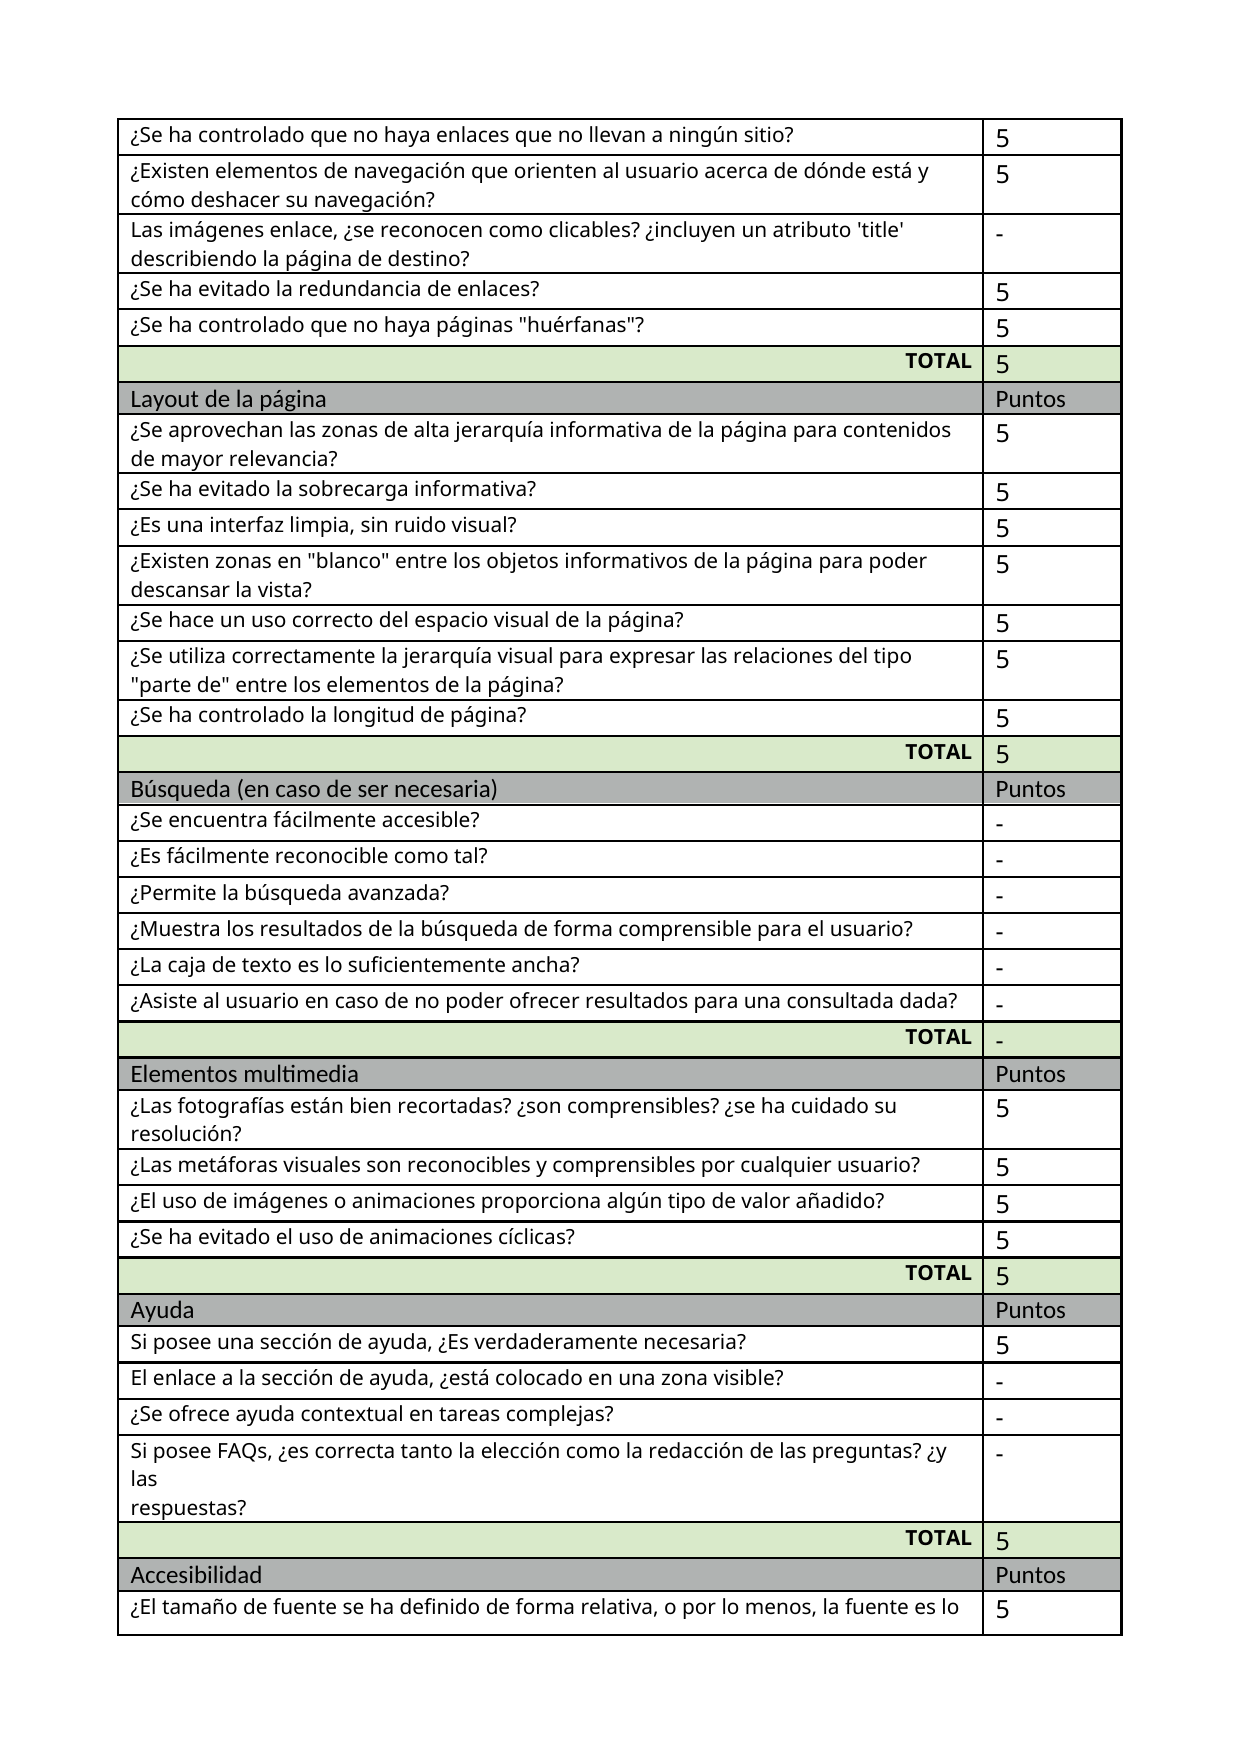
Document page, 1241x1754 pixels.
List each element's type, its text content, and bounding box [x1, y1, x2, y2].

table_cell El enlace a la sección de ayuda, ¿está colocado en una zona visible? [119, 1364, 982, 1397]
table_cell ¿Es fácilmente reconocible como tal? [119, 842, 982, 876]
table_cell 5 [984, 1223, 1120, 1256]
table_cell ¿Se ha controlado que no haya páginas "huérfanas"? [119, 310, 982, 344]
table_cell TOTAL [119, 1023, 982, 1056]
table_cell - [984, 842, 1120, 876]
table_cell ¿Las fotografías están bien recortadas? ¿son comprensibles? ¿se ha cuidado su resolución? [119, 1091, 982, 1148]
table_cell TOTAL [119, 347, 982, 381]
table_cell ¿Las metáforas visuales son reconocibles y comprensibles por cualquier usuario? [119, 1150, 982, 1184]
table_cell 5 [984, 510, 1120, 544]
table_cell 5 [984, 120, 1120, 154]
table_cell ¿El uso de imágenes o animaciones proporciona algún tipo de valor añadido? [119, 1186, 982, 1220]
table_cell Si posee FAQs, ¿es correcta tanto la elección como la redacción de las preguntas? ¿y las respuestas? [119, 1436, 982, 1521]
table_cell 5 [984, 701, 1120, 735]
table_cell 5 [984, 737, 1120, 771]
table_cell Elementos multimedia [119, 1059, 982, 1089]
table_cell 5 [984, 1327, 1120, 1361]
table_cell ¿Se ha evitado la redundancia de enlaces? [119, 274, 982, 308]
table_cell - [984, 806, 1120, 839]
table_cell Puntos [984, 1559, 1120, 1590]
table_cell 5 [984, 1150, 1120, 1184]
table_cell 5 [984, 547, 1120, 603]
table_cell - [984, 914, 1120, 948]
table_cell 5 [984, 347, 1120, 381]
table_cell ¿Se ha evitado el uso de animaciones cíclicas? [119, 1223, 982, 1256]
table_cell 5 [984, 1259, 1120, 1293]
table_cell ¿Se ofrece ayuda contextual en tareas complejas? [119, 1400, 982, 1434]
table_cell ¿Se encuentra fácilmente accesible? [119, 806, 982, 839]
table_cell ¿Existen zonas en "blanco" entre los objetos informativos de la página para poder descansar la vista? [119, 547, 982, 603]
table_cell - [984, 1023, 1120, 1056]
table_cell Puntos [984, 1295, 1120, 1325]
table_cell ¿La caja de texto es lo suﬁcientemente ancha? [119, 950, 982, 984]
table_cell 5 [984, 310, 1120, 344]
table_cell ¿Es una interfaz limpia, sin ruido visual? [119, 510, 982, 544]
table_cell 5 [984, 1592, 1120, 1634]
table_cell Puntos [984, 773, 1120, 803]
table_cell - [984, 878, 1120, 912]
table_cell 5 [984, 1186, 1120, 1220]
table_cell - [984, 1436, 1120, 1521]
table_cell 5 [984, 156, 1120, 213]
table_cell ¿Se aprovechan las zonas de alta jerarquía informativa de la página para contenidos de mayor relevancia? [119, 415, 982, 472]
table_cell Accesibilidad [119, 1559, 982, 1590]
table_cell - [984, 1364, 1120, 1397]
table_cell - [984, 986, 1120, 1020]
table_cell Layout de la página [119, 383, 982, 413]
table_cell TOTAL [119, 1259, 982, 1293]
table_cell 5 [984, 642, 1120, 698]
table_cell 5 [984, 1523, 1120, 1557]
table_cell - [984, 950, 1120, 984]
table_cell ¿El tamaño de fuente se ha deﬁnido de forma relativa, o por lo menos, la fuente es lo [119, 1592, 982, 1634]
table_cell TOTAL [119, 1523, 982, 1557]
table_cell - [984, 215, 1120, 272]
table_cell Puntos [984, 383, 1120, 413]
table_cell Búsqueda (en caso de ser necesaria) [119, 773, 982, 803]
table_cell ¿Se hace un uso correcto del espacio visual de la página? [119, 606, 982, 639]
table_cell TOTAL [119, 737, 982, 771]
table_cell 5 [984, 415, 1120, 472]
table_cell ¿Se ha evitado la sobrecarga informativa? [119, 474, 982, 508]
table_cell ¿Asiste al usuario en caso de no poder ofrecer resultados para una consultada dada? [119, 986, 982, 1020]
table_cell Puntos [984, 1059, 1120, 1089]
table_cell 5 [984, 606, 1120, 639]
table_cell ¿Se ha controlado la longitud de página? [119, 701, 982, 735]
table_cell ¿Se ha controlado que no haya enlaces que no llevan a ningún sitio? [119, 120, 982, 154]
table_cell 5 [984, 474, 1120, 508]
table_cell Si posee una sección de ayuda, ¿Es verdaderamente necesaria? [119, 1327, 982, 1361]
table_cell Ayuda [119, 1295, 982, 1325]
table_cell Las imágenes enlace, ¿se reconocen como clicables? ¿incluyen un atributo 'title' describiendo la página de destino? [119, 215, 982, 272]
table_cell ¿Existen elementos de navegación que orienten al usuario acerca de dónde está y cómo deshacer su navegación? [119, 156, 982, 213]
table_cell 5 [984, 1091, 1120, 1148]
table_cell - [984, 1400, 1120, 1434]
table_cell 5 [984, 274, 1120, 308]
table_cell ¿Se utiliza correctamente la jerarquía visual para expresar las relaciones del tipo "parte de" entre los elementos de la página? [119, 642, 982, 698]
table_cell ¿Muestra los resultados de la búsqueda de forma comprensible para el usuario? [119, 914, 982, 948]
table_cell ¿Permite la búsqueda avanzada? [119, 878, 982, 912]
